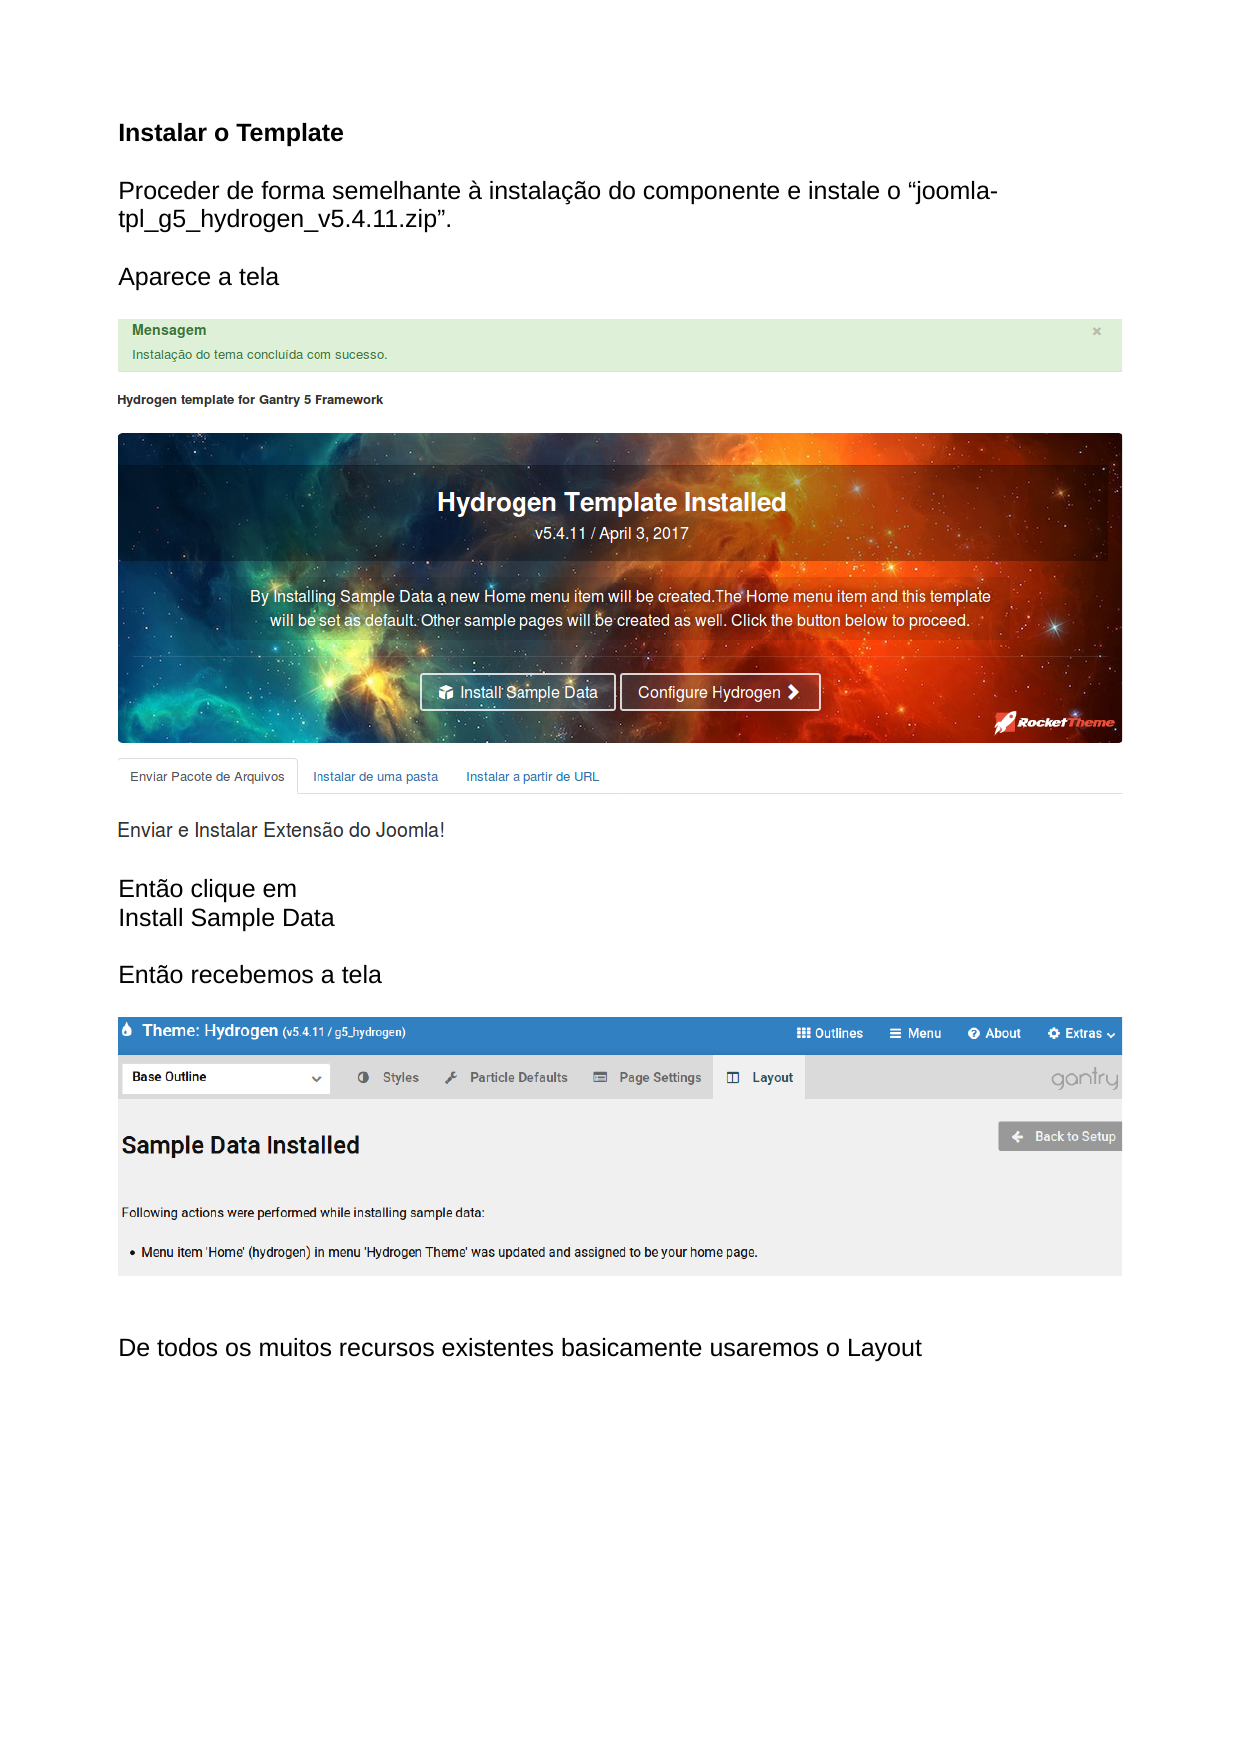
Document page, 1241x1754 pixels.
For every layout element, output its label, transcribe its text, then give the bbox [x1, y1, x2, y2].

text Proceder de forma semelhante à instalação do componente e instale o “joomla-tpl_g5_hydrogen_v5.4.11.zip”. [118, 176, 1122, 233]
picture [118, 319, 1123, 846]
picture [118, 1017, 1123, 1276]
text Então clique em [118, 874, 1122, 903]
text Então recebemos a tela [118, 960, 1122, 989]
text Aparece a tela [118, 262, 1122, 291]
text Instalar o Template [118, 118, 1122, 147]
text Install Sample Data [118, 903, 1122, 931]
text De todos os muitos recursos existentes basicamente usaremos o Layout [118, 1333, 1122, 1362]
